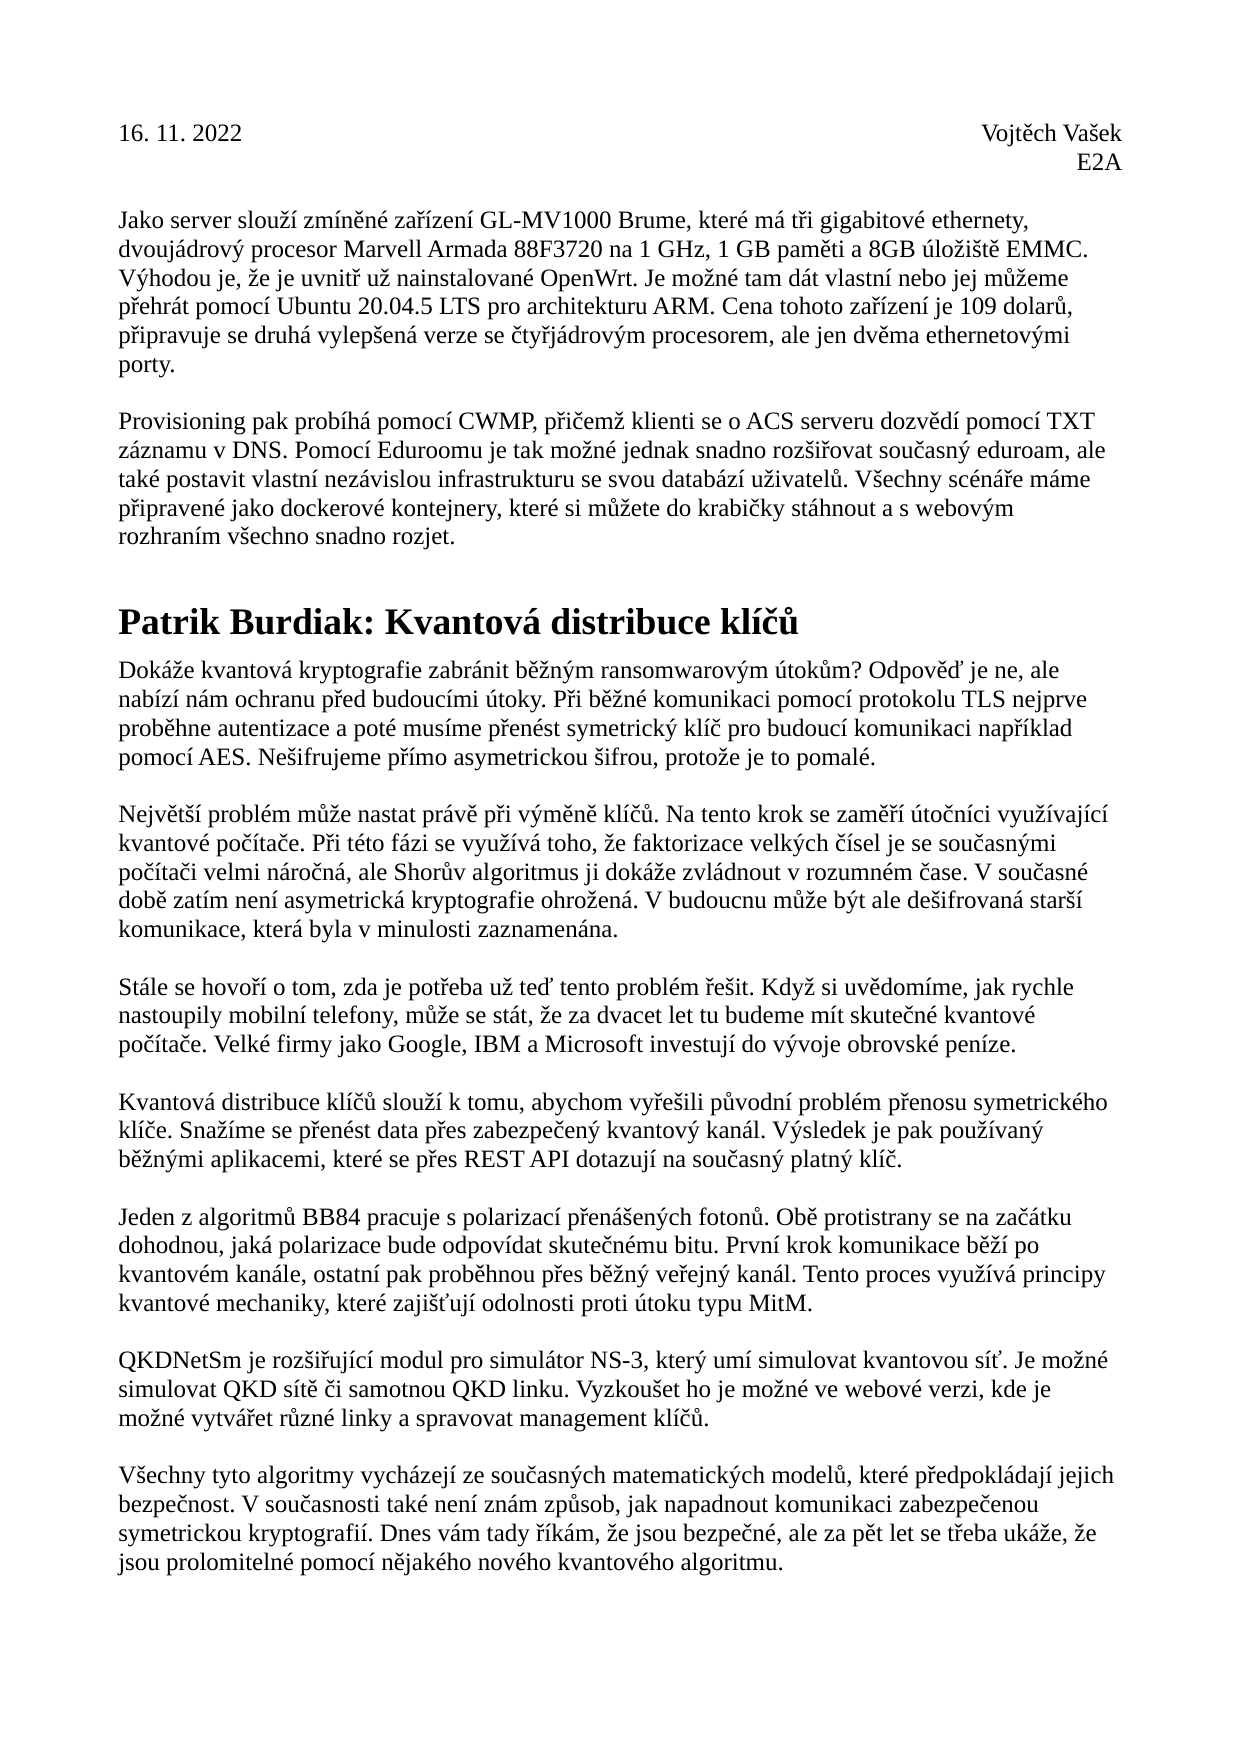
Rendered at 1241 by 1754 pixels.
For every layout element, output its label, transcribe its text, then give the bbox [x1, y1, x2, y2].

text Kvantová distribuce klíčů slouží k tomu, abychom vyřešili původní problém přenosu symetrického klíče. Snažíme se přenést data přes zabezpečený kvantový kanál. Výsledek je pak používaný běžnými aplikacemi, které se přes REST API dotazují na současný platný klíč. [118, 1087, 1122, 1173]
text Jeden z algoritmů BB84 pracuje s polarizací přenášených fotonů. Obě protistrany se na začátku dohodnou, jaká polarizace bude odpovídat skutečnému bitu. První krok komunikace běží po kvantovém kanále, ostatní pak proběhnou přes běžný veřejný kanál. Tento proces využívá principy kvantové mechaniky, které zajišťují odolnosti proti útoku typu MitM. [118, 1202, 1122, 1317]
text Největší problém může nastat právě při výměně klíčů. Na tento krok se zaměří útočníci využívající kvantové počítače. Při této fázi se využívá toho, že faktorizace velkých čísel je se současnými počítači velmi náročná, ale Shorův algoritmus ji dokáže zvládnout v rozumném čase. V současné době zatím není asymetrická kryptografie ohrožená. V budoucnu může být ale dešifrovaná starší komunikace, která byla v minulosti zaznamenána. [118, 799, 1122, 943]
text Jako server slouží zmíněné zařízení GL-MV1000 Brume, které má tři gigabitové ethernety, dvoujádrový procesor Marvell Armada 88F3720 na 1 GHz, 1 GB paměti a 8GB úložiště EMMC. Výhodou je, že je uvnitř už nainstalované OpenWrt. Je možné tam dát vlastní nebo jej můžeme přehrát pomocí Ubuntu 20.04.5 LTS pro architekturu ARM. Cena tohoto zařízení je 109 dolarů, připravuje se druhá vylepšená verze se čtyřjádrovým procesorem, ale jen dvěma ethernetovými porty. [118, 205, 1122, 378]
text Dokáže kvantová kryptografie zabránit běžným ransomwarovým útokům? Odpověď je ne, ale nabízí nám ochranu před budoucími útoky. Při běžné komunikaci pomocí protokolu TLS nejprve proběhne autentizace a poté musíme přenést symetrický klíč pro budoucí komunikaci například pomocí AES. Nešifrujeme přímo asymetrickou šifrou, protože je to pomalé. [118, 655, 1122, 770]
text Provisioning pak probíhá pomocí CWMP, přičemž klienti se o ACS serveru dozvědí pomocí TXT záznamu v DNS. Pomocí Eduroomu je tak možné jednak snadno rozšiřovat současný eduroam, ale také postavit vlastní nezávislou infrastrukturu se svou databází uživatelů. Všechny scénáře máme připravené jako dockerové kontejnery, které si můžete do krabičky stáhnout a s webovým rozhraním všechno snadno rozjet. [118, 406, 1122, 550]
text Stále se hovoří o tom, zda je potřeba už teď tento problém řešit. Když si uvědomíme, jak rychle nastoupily mobilní telefony, může se stát, že za dvacet let tu budeme mít skutečné kvantové počítače. Velké firmy jako Google, IBM a Microsoft investují do vývoje obrovské peníze. [118, 972, 1122, 1058]
text Všechny tyto algoritmy vycházejí ze současných matematických modelů, které předpokládají jejich bezpečnost. V současnosti také není znám způsob, jak napadnout komunikaci zabezpečenou symetrickou kryptografií. Dnes vám tady říkám, že jsou bezpečné, ale za pět let se třeba ukáže, že jsou prolomitelné pomocí nějakého nového kvantového algoritmu. [118, 1460, 1122, 1575]
subtitle Patrik Burdiak: Kvantová distribuce klíčů [118, 600, 1122, 643]
text QKDNetSm je rozšiřující modul pro simulátor NS-3, který umí simulovat kvantovou síť. Je možné simulovat QKD sítě či samotnou QKD linku. Vyzkoušet ho je možné ve webové verzi, kde je možné vytvářet různé linky a spravovat management klíčů. [118, 1345, 1122, 1432]
